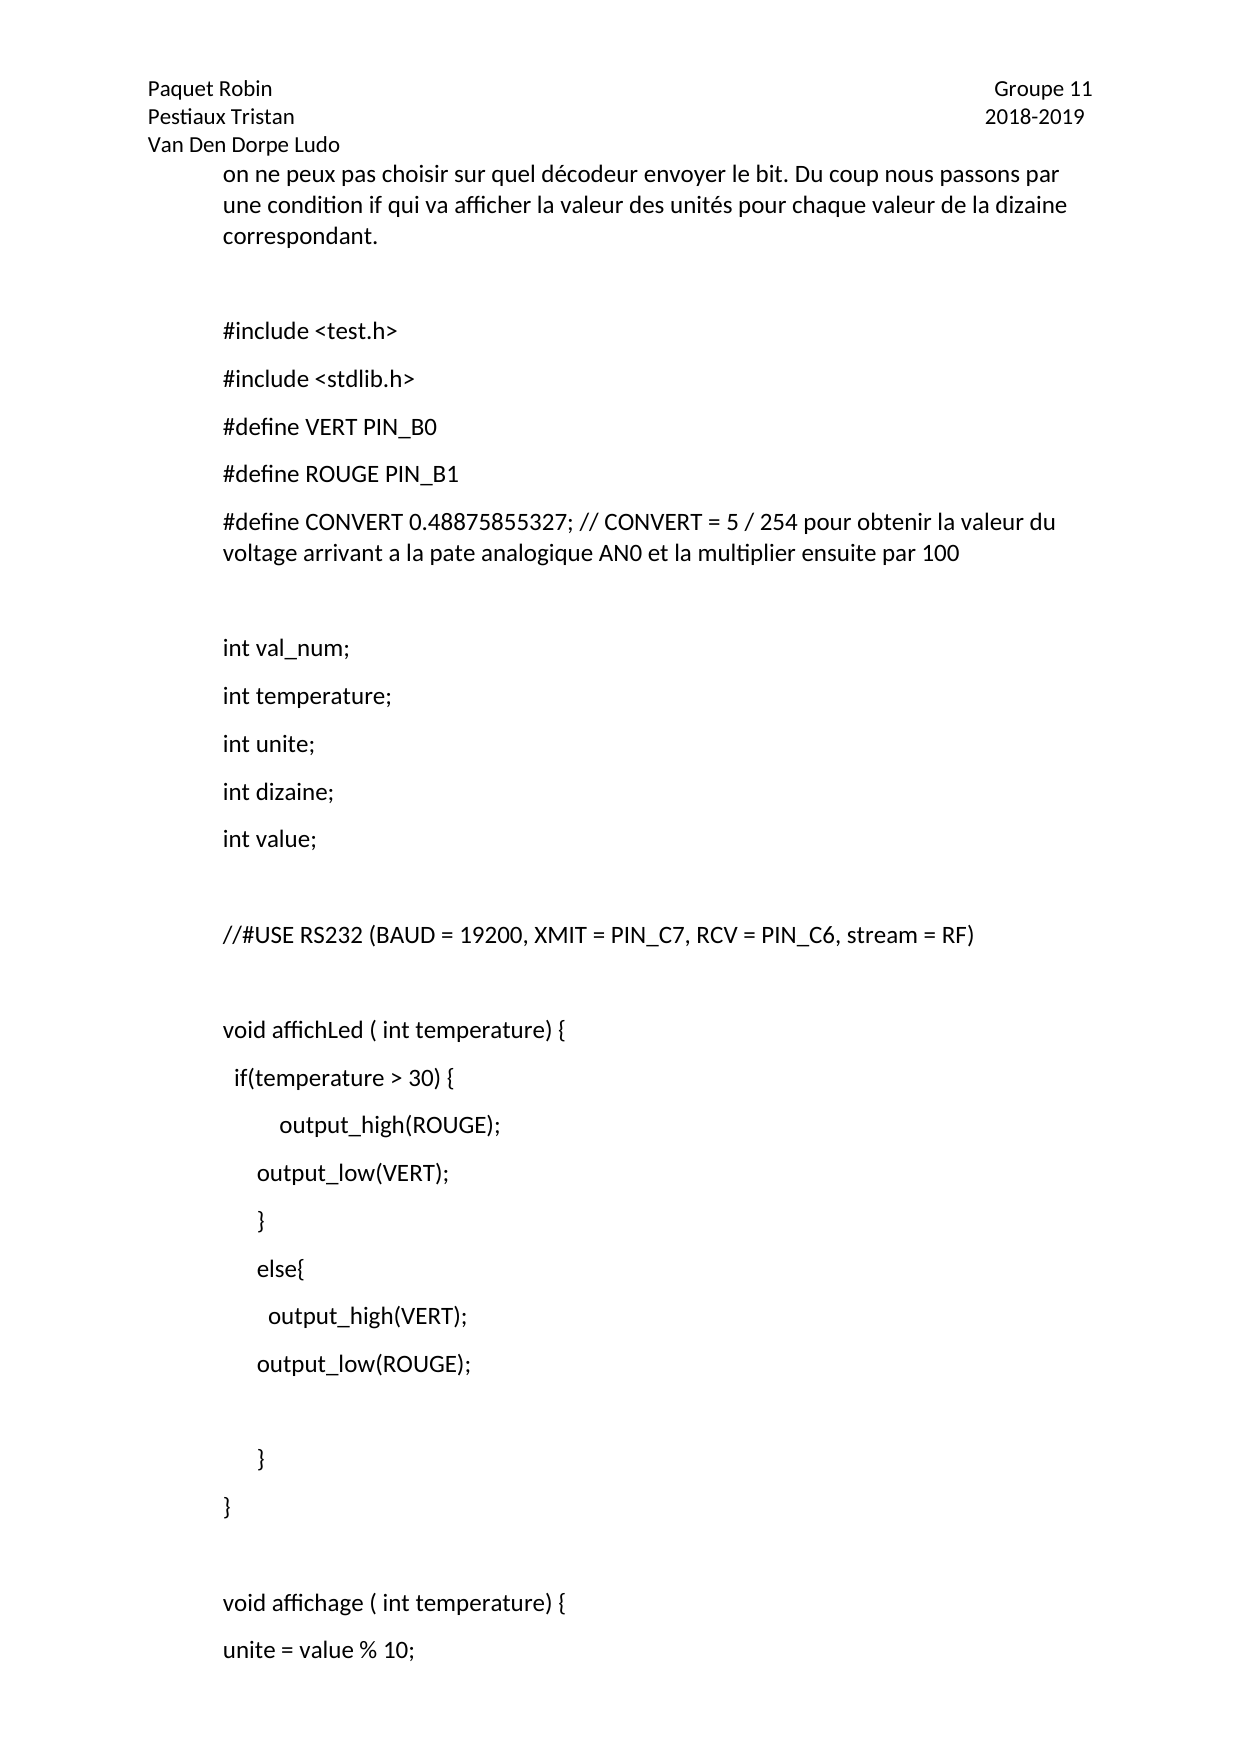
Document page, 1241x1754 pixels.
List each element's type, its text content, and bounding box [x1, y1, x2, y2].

list int dizaine; [223, 776, 1093, 806]
list } [223, 1205, 1093, 1236]
list int val_num; [223, 633, 1093, 663]
list //#USE RS232 (BAUD = 19200, XMIT = PIN_C7, RCV = PIN_C6, stream = RF) [223, 919, 1093, 949]
list #define CONVERT 0.48875855327; // CONVERT = 5 / 254 pour obtenir la valeur du voltage arrivant a la pate analogique AN0 et la multiplier ensuite par 100 [223, 506, 1093, 568]
list #include <stdlib.h> [223, 363, 1093, 393]
list #define ROUGE PIN_B1 [223, 458, 1093, 489]
list output_high(ROUGE); [223, 1110, 1093, 1140]
list int unite; [223, 728, 1093, 758]
list if(temperature > 30) { [223, 1062, 1093, 1092]
list output_low(ROUGE); [223, 1348, 1093, 1379]
list int temperature; [223, 680, 1093, 711]
list } [223, 1491, 1093, 1522]
list } [223, 1444, 1093, 1474]
list else{ [223, 1253, 1093, 1283]
list on ne peux pas choisir sur quel décodeur envoyer le bit. Du coup nous passons par une condition if qui va afficher la valeur des unités pour chaque valeur de la dizaine correspondant. [223, 158, 1093, 250]
list #include <test.h> [223, 315, 1093, 346]
list void affichLed ( int temperature) { [223, 1014, 1093, 1045]
list unite = value % 10; [223, 1634, 1093, 1665]
list int value; [223, 823, 1093, 854]
list output_low(VERT); [223, 1157, 1093, 1188]
list output_high(VERT); [223, 1301, 1093, 1331]
list #define VERT PIN_B0 [223, 411, 1093, 441]
list void affichage ( int temperature) { [223, 1587, 1093, 1617]
